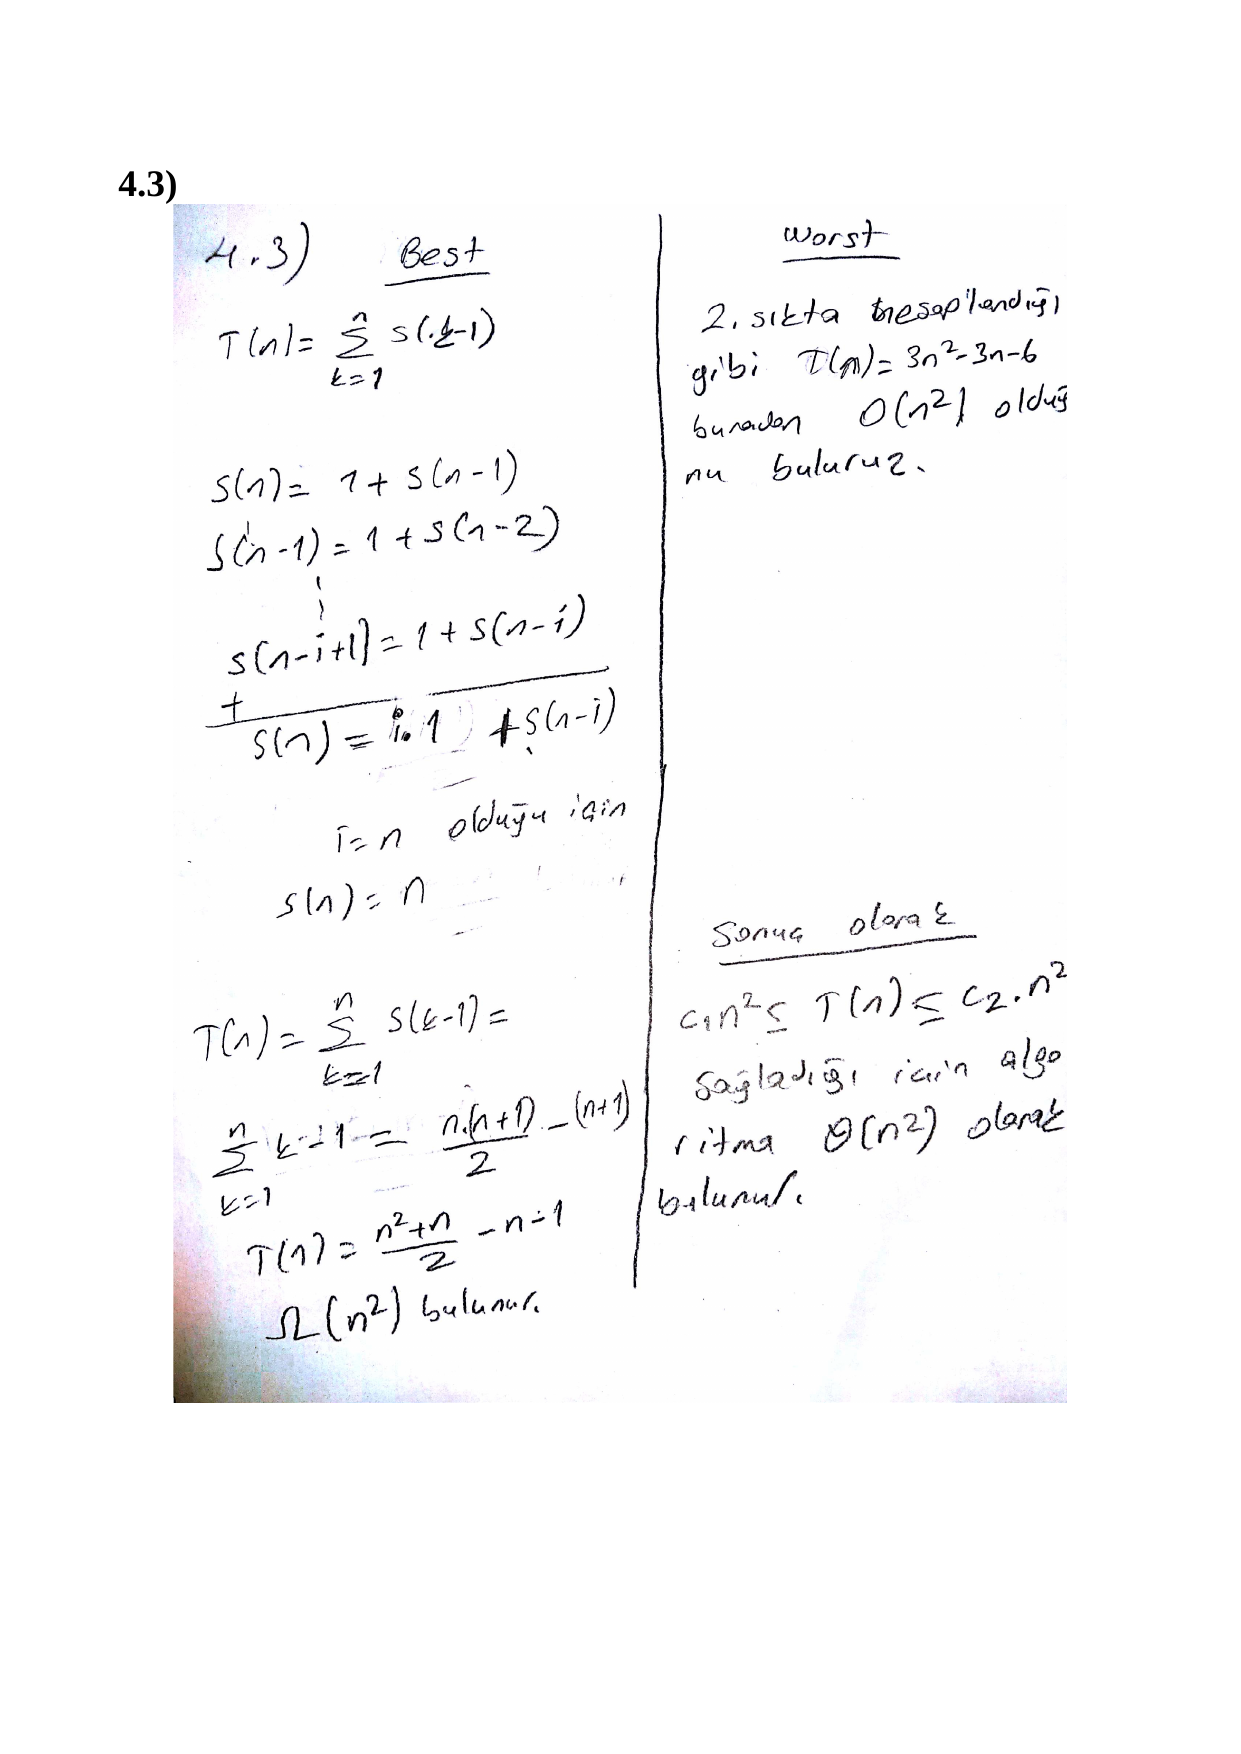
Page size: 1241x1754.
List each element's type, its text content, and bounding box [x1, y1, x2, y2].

picture [173, 204, 1067, 1403]
text 4.3) [118, 161, 1122, 204]
